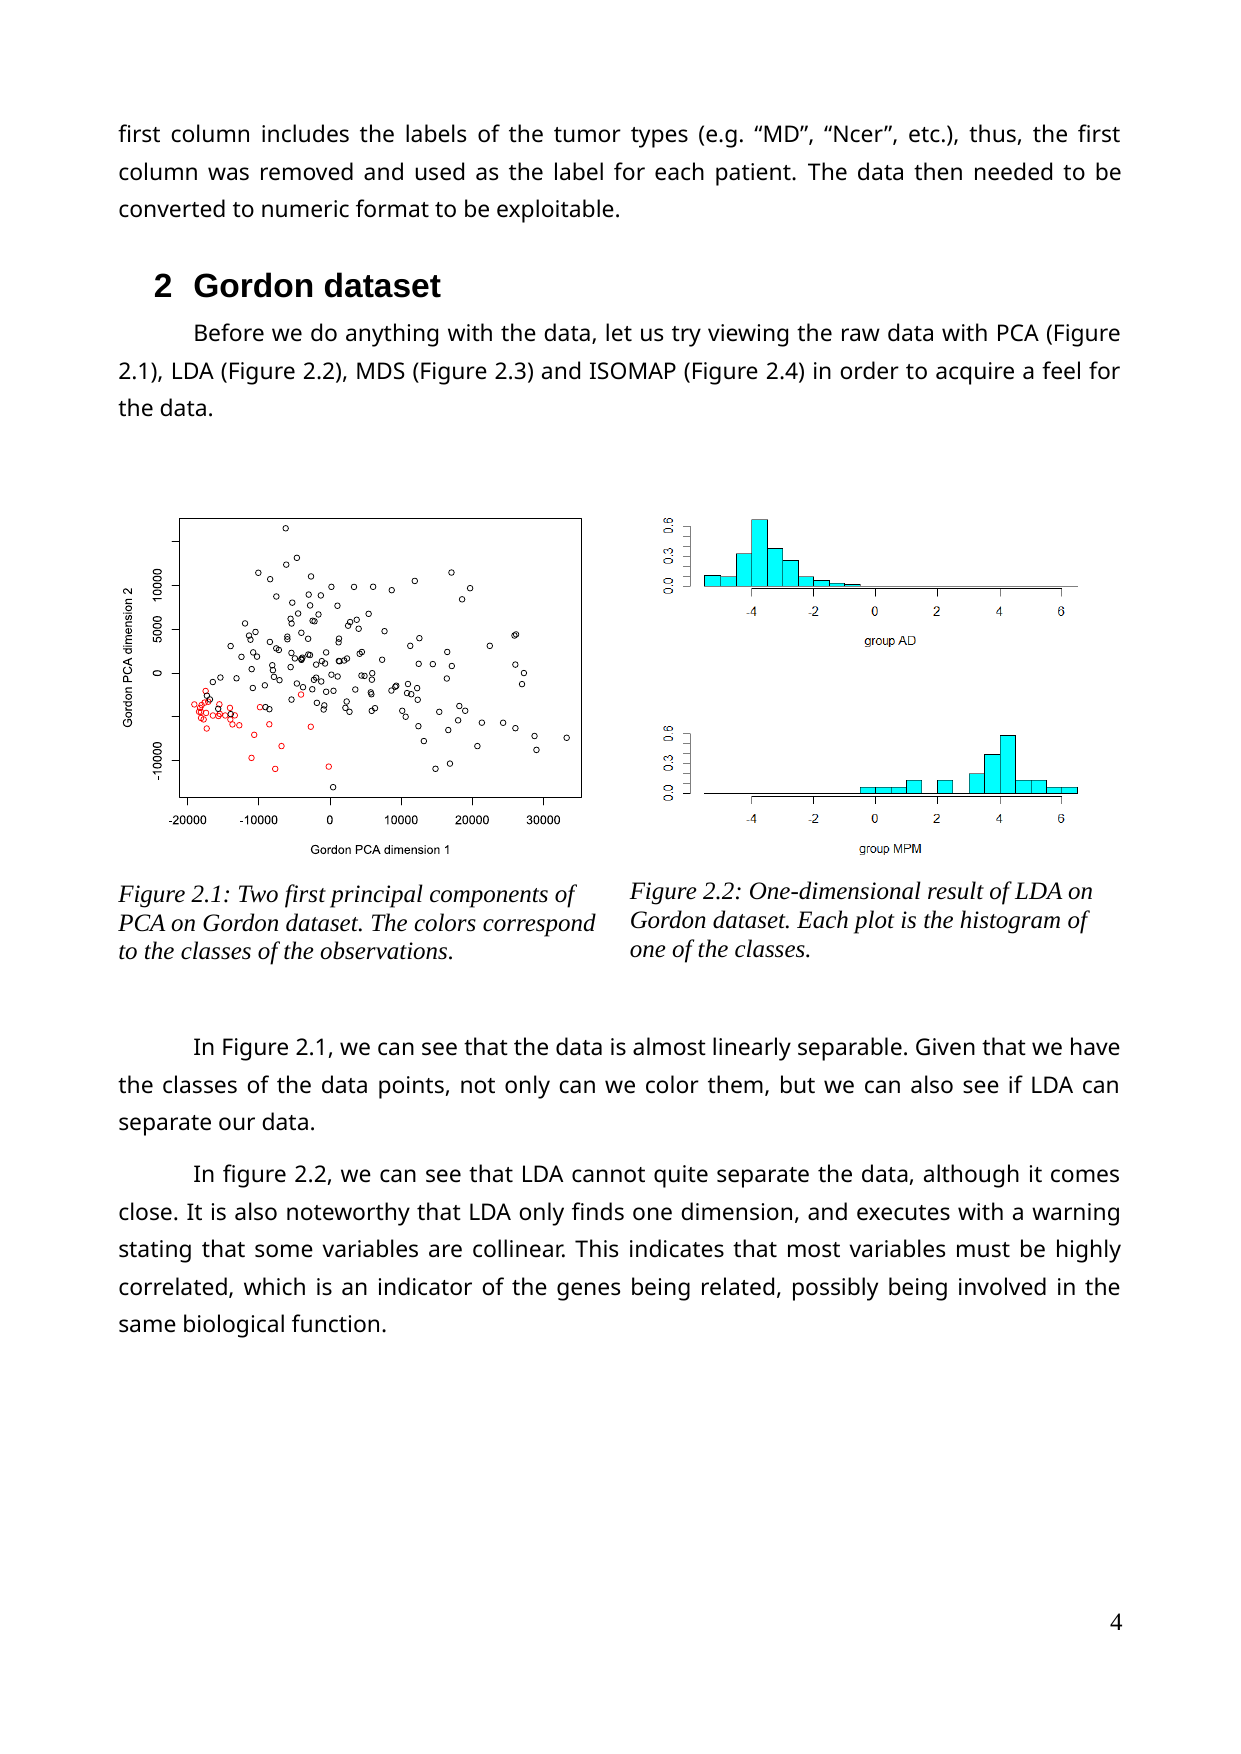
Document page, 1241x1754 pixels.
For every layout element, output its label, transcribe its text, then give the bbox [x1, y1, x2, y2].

text first column includes the labels of the tumor types (e.g. “MD”, “Ncer”, etc.), thus, the first column was removed and used as the label for each patient. The data then needed to be converted to numeric format to be exploitable. [118, 118, 1122, 224]
text Before we do anything with the data, let us try viewing the raw data with PCA (Figure 2.1), LDA (Figure 2.2), MDS (Figure 2.3) and ISOMAP (Figure 2.4) in order to acquire a feel for the data. [118, 317, 1122, 423]
text Figure 2.2: One-dimensional result of LDA on Gordon dataset. Each plot is the histogram of one of the classes. [629, 871, 1122, 962]
picture [629, 456, 1123, 871]
text In figure 2.2, we can see that LDA cannot quite separate the data, although it comes close. It is also noteworthy that LDA only finds one dimension, and executes with a warning stating that some variables are collinear. This indicates that most variables must be highly correlated, which is an indicator of the genes being related, possibly being involved in the same biological function. [118, 1158, 1122, 1340]
text In Figure 2.1, we can see that the data is almost linearly separable. Given that we have the classes of the data points, not only can we color them, but we can also see if LDA can separate our data. [118, 1031, 1122, 1138]
subtitle Gordon dataset [153, 266, 1122, 305]
text Figure 2.1: Two first principal components of PCA on Gordon dataset. The colors correspond to the classes of the observations. [118, 874, 613, 965]
